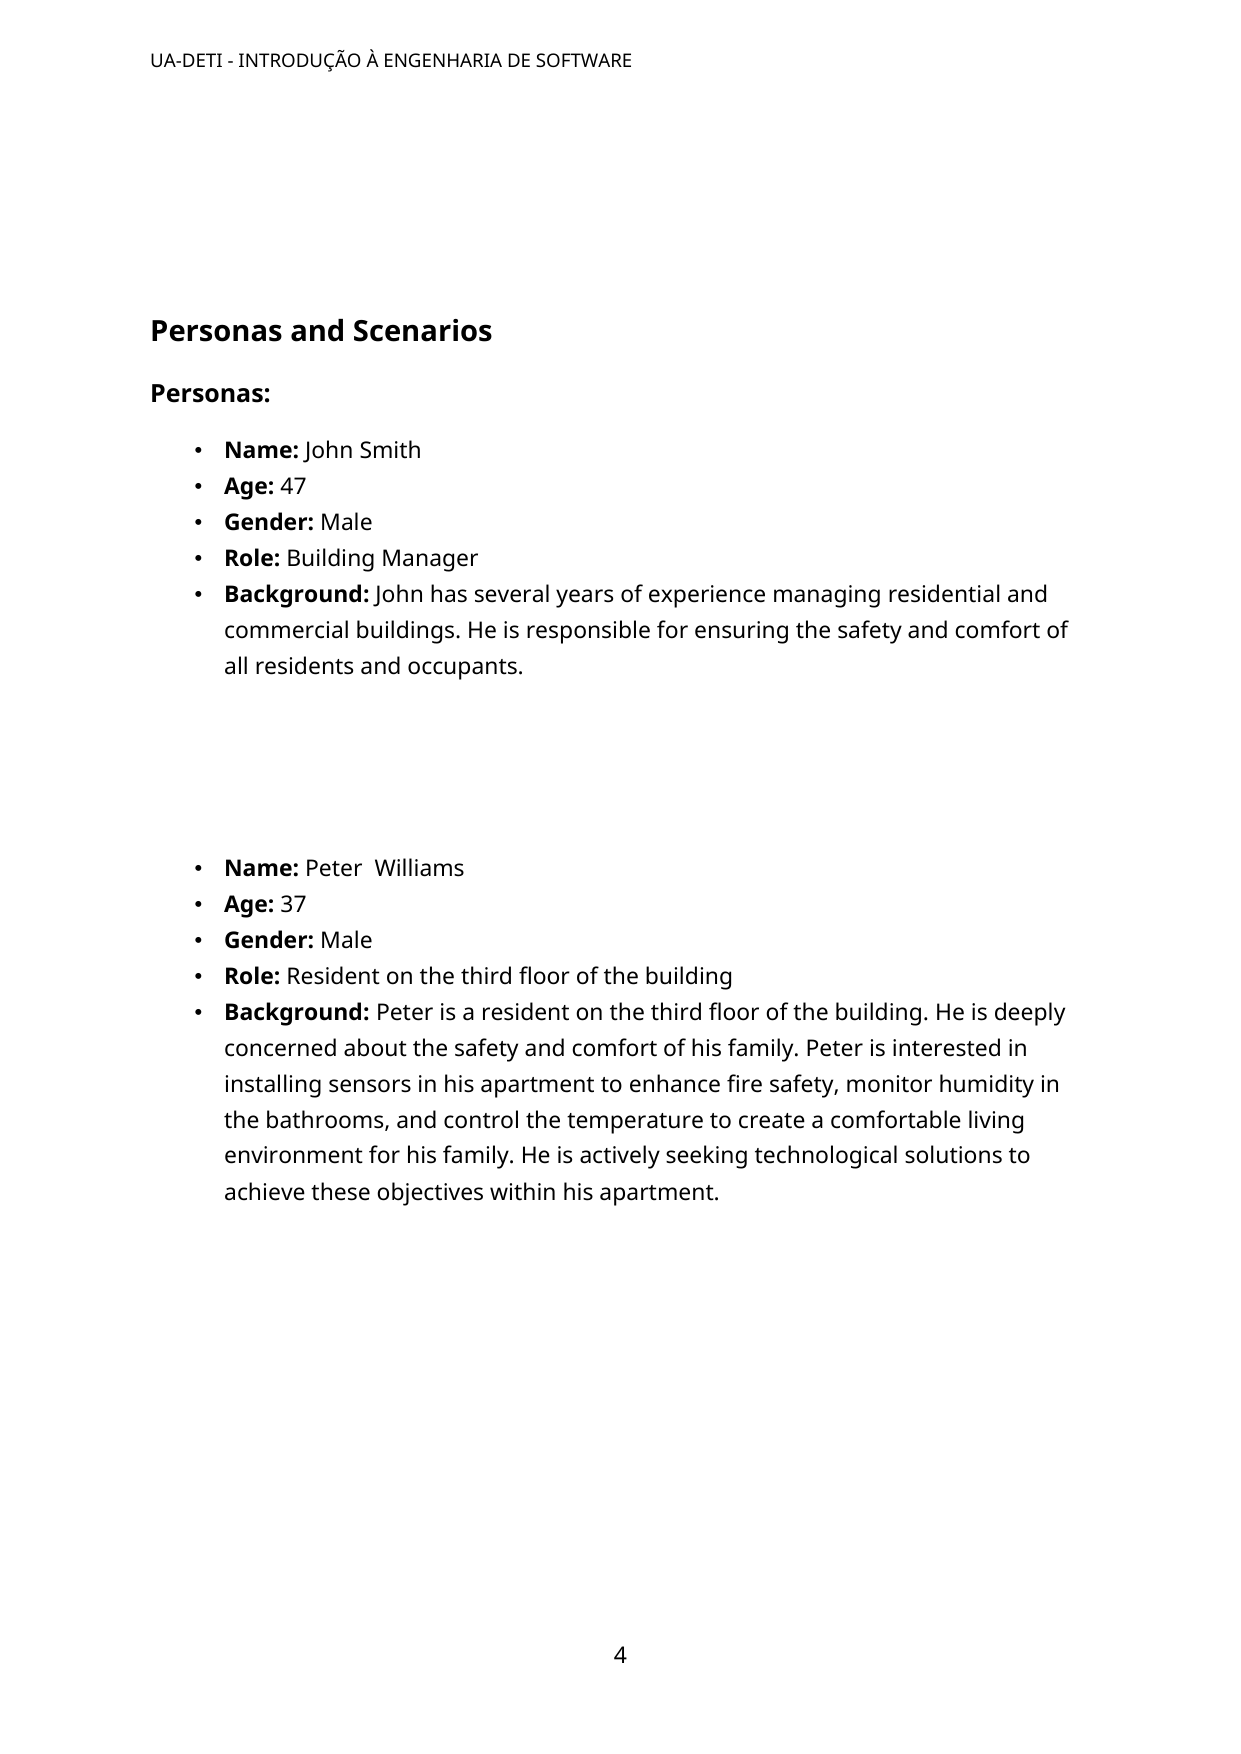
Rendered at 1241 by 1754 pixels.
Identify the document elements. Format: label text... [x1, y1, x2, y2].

list Background: Peter is a resident on the third floor of the building. He is deeply concerned about the safety and comfort of his family. Peter is interested in installing sensors in his apartment to enhance fire safety, monitor humidity in the bathrooms, and control the temperature to create a comfortable living environment for his family. He is actively seeking technological solutions to achieve these objectives within his apartment. [194, 996, 1090, 1207]
list Gender: Male [194, 506, 1090, 537]
list Role: Building Manager [194, 542, 1090, 573]
list Name: John Smith [194, 434, 1090, 466]
list Age: 47 [194, 470, 1090, 501]
list Name: Peter Williams [194, 852, 1090, 883]
list Role: Resident on the third floor of the building [194, 960, 1090, 991]
list Background: John has several years of experience managing residential and commercial buildings. He is responsible for ensuring the safety and comfort of all residents and occupants. [194, 578, 1090, 681]
list Age: 37 [194, 888, 1090, 919]
list Gender: Male [194, 924, 1090, 955]
subtitle Personas and Scenarios [150, 311, 1090, 350]
text Personas: [150, 375, 1090, 409]
